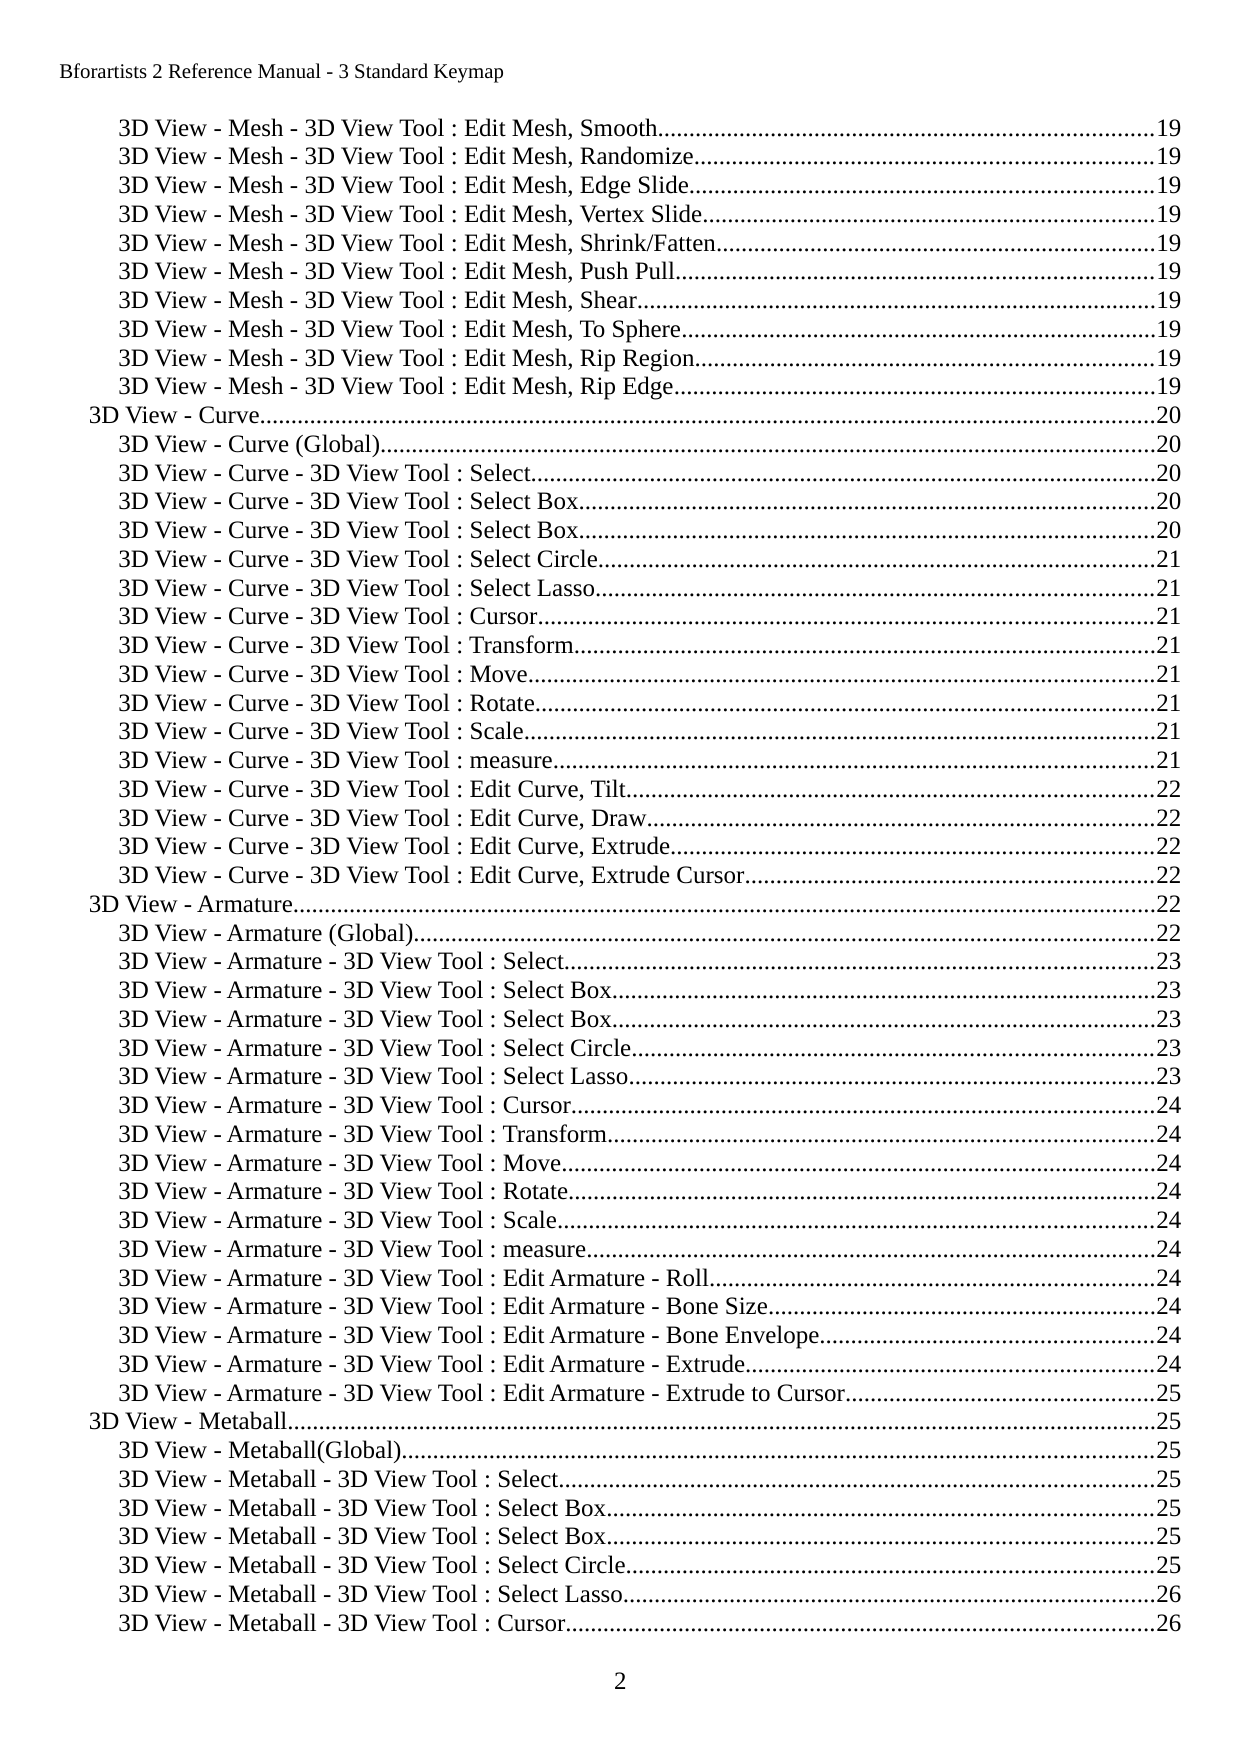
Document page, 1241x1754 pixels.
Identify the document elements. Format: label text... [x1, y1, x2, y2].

text 3D View - Curve - 3D View Tool : Edit Curve, Draw 22 [118, 803, 1181, 831]
text 3D View - Curve - 3D View Tool : Select Circle 21 [118, 544, 1181, 573]
text 3D View - Mesh - 3D View Tool : Edit Mesh, Edge Slide 19 [118, 170, 1181, 199]
text 3D View - Mesh - 3D View Tool : Edit Mesh, Vertex Slide 19 [118, 199, 1181, 228]
text 3D View - Armature 22 [88, 889, 1181, 918]
text 3D View - Curve - 3D View Tool : Edit Curve, Extrude 22 [118, 831, 1181, 860]
text 3D View - Curve - 3D View Tool : Edit Curve, Tilt 22 [118, 774, 1181, 803]
text 3D View - Curve - 3D View Tool : Move 21 [118, 659, 1181, 688]
text 3D View - Curve - 3D View Tool : Transform 21 [118, 630, 1181, 659]
text 3D View - Mesh - 3D View Tool : Edit Mesh, Push Pull 19 [118, 256, 1181, 285]
text 3D View - Armature - 3D View Tool : Rotate 24 [118, 1176, 1181, 1205]
text 3D View - Armature - 3D View Tool : Edit Armature - Bone Size 24 [118, 1291, 1181, 1320]
text 3D View - Curve - 3D View Tool : Select Box 20 [118, 486, 1181, 515]
text 3D View - Mesh - 3D View Tool : Edit Mesh, To Sphere 19 [118, 314, 1181, 343]
text 3D View - Mesh - 3D View Tool : Edit Mesh, Randomize 19 [118, 141, 1181, 170]
text 3D View - Curve - 3D View Tool : Select Box 20 [118, 515, 1181, 544]
text 3D View - Mesh - 3D View Tool : Edit Mesh, Rip Region 19 [118, 343, 1181, 371]
text 3D View - Mesh - 3D View Tool : Edit Mesh, Rip Edge 19 [118, 371, 1181, 400]
text 3D View - Armature - 3D View Tool : measure 24 [118, 1234, 1181, 1263]
text 3D View - Metaball - 3D View Tool : Select Box 25 [118, 1493, 1181, 1521]
text 3D View - Armature - 3D View Tool : Select Circle 23 [118, 1033, 1181, 1061]
text 3D View - Metaball - 3D View Tool : Cursor 26 [118, 1608, 1181, 1636]
text 3D View - Curve (Global) 20 [118, 429, 1181, 458]
text 3D View - Mesh - 3D View Tool : Edit Mesh, Shrink/Fatten 19 [118, 228, 1181, 256]
text 3D View - Metaball(Global) 25 [118, 1435, 1181, 1464]
text 3D View - Armature - 3D View Tool : Edit Armature - Extrude 24 [118, 1349, 1181, 1378]
text 3D View - Curve - 3D View Tool : Select Lasso 21 [118, 573, 1181, 601]
text 3D View - Armature - 3D View Tool : Scale 24 [118, 1205, 1181, 1234]
text 3D View - Curve - 3D View Tool : Scale 21 [118, 716, 1181, 745]
text 3D View - Metaball - 3D View Tool : Select 25 [118, 1464, 1181, 1493]
text 3D View - Armature - 3D View Tool : Cursor 24 [118, 1090, 1181, 1119]
text 3D View - Metaball - 3D View Tool : Select Circle 25 [118, 1550, 1181, 1579]
text 3D View - Metaball - 3D View Tool : Select Lasso 26 [118, 1579, 1181, 1608]
text 3D View - Curve - 3D View Tool : Rotate 21 [118, 688, 1181, 716]
text 3D View - Curve - 3D View Tool : measure 21 [118, 745, 1181, 774]
text 3D View - Mesh - 3D View Tool : Edit Mesh, Smooth 19 [118, 113, 1181, 141]
text 3D View - Metaball 25 [88, 1406, 1181, 1435]
text 3D View - Armature - 3D View Tool : Edit Armature - Roll 24 [118, 1263, 1181, 1291]
text 3D View - Armature - 3D View Tool : Select Box 23 [118, 975, 1181, 1004]
text 3D View - Armature (Global) 22 [118, 918, 1181, 946]
text 3D View - Armature - 3D View Tool : Select Box 23 [118, 1004, 1181, 1033]
text 3D View - Curve - 3D View Tool : Select 20 [118, 458, 1181, 486]
text 3D View - Curve - 3D View Tool : Cursor 21 [118, 601, 1181, 630]
text 3D View - Armature - 3D View Tool : Transform 24 [118, 1119, 1181, 1148]
text 3D View - Metaball - 3D View Tool : Select Box 25 [118, 1521, 1181, 1550]
text 3D View - Armature - 3D View Tool : Select Lasso 23 [118, 1061, 1181, 1090]
text 3D View - Armature - 3D View Tool : Move 24 [118, 1148, 1181, 1176]
text 3D View - Curve 20 [88, 400, 1181, 429]
text 3D View - Armature - 3D View Tool : Select 23 [118, 946, 1181, 975]
text 3D View - Armature - 3D View Tool : Edit Armature - Extrude to Cursor 25 [118, 1378, 1181, 1406]
text 3D View - Mesh - 3D View Tool : Edit Mesh, Shear 19 [118, 285, 1181, 314]
text 3D View - Curve - 3D View Tool : Edit Curve, Extrude Cursor 22 [118, 860, 1181, 889]
text 3D View - Armature - 3D View Tool : Edit Armature - Bone Envelope 24 [118, 1320, 1181, 1349]
